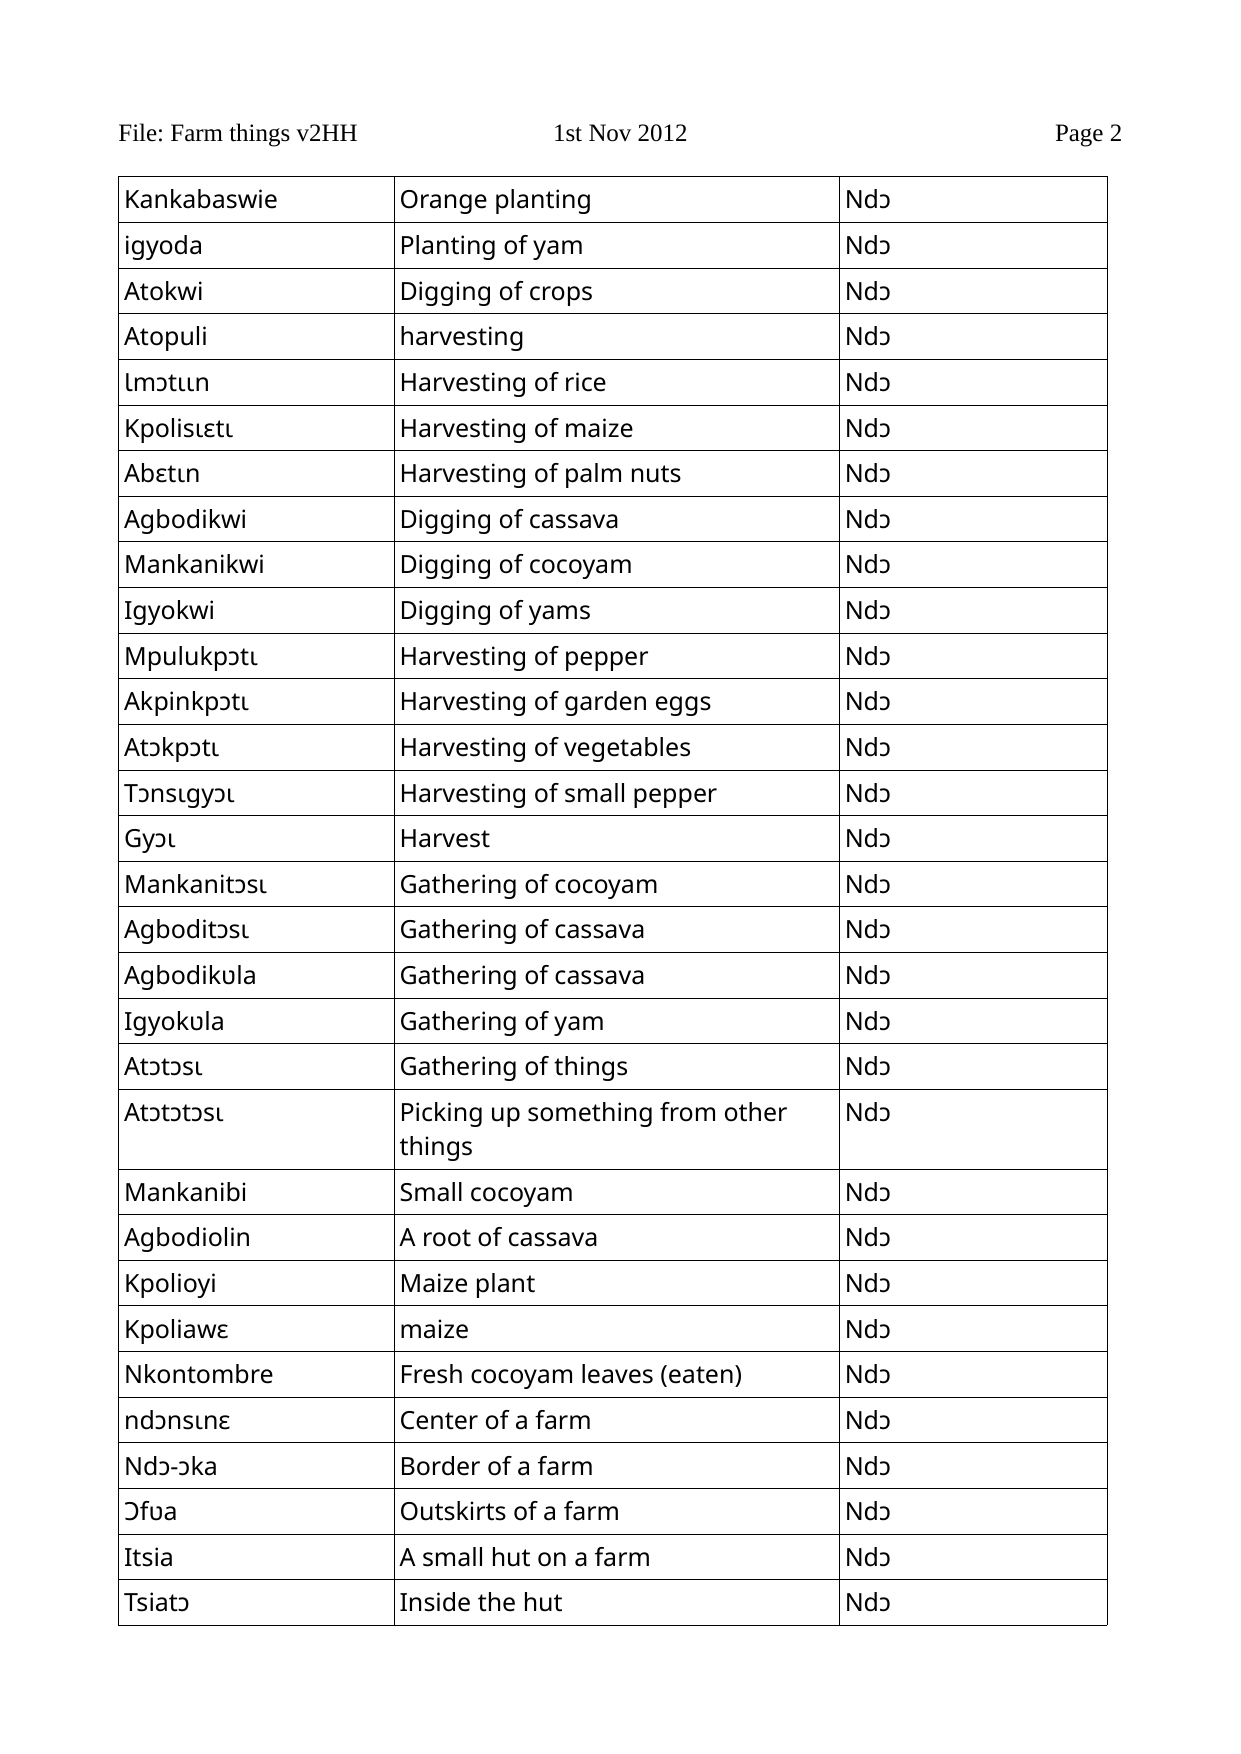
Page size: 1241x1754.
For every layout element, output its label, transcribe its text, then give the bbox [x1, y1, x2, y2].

table_cell Ndɔ [840, 816, 1107, 861]
table_cell Atɔkpɔtɩ [119, 725, 394, 769]
table_cell Ndɔ [840, 907, 1107, 952]
table_cell Ndɔ [840, 862, 1107, 906]
table_cell A root of cassava [395, 1215, 839, 1260]
table_cell Ndɔ [840, 177, 1107, 222]
table_cell Mankanitɔsɩ [119, 862, 394, 906]
table_cell Harvesting of garden eggs [395, 679, 839, 724]
table_cell Atopuli [119, 314, 394, 359]
table_cell Gathering of cassava [395, 953, 839, 998]
table_cell Harvesting of pepper [395, 634, 839, 678]
table_cell Ndɔ [840, 1580, 1107, 1625]
table_cell Ndɔ [840, 1489, 1107, 1533]
table_cell Agbodiolin [119, 1215, 394, 1260]
table_cell Kpoliawɛ [119, 1306, 394, 1351]
table_cell Ndɔ [840, 1306, 1107, 1351]
table_cell Harvesting of small pepper [395, 771, 839, 815]
table_cell Border of a farm [395, 1443, 839, 1488]
table_cell Agbodikʋla [119, 953, 394, 998]
table_cell Atokwi [119, 269, 394, 313]
table_cell Abɛtɩn [119, 451, 394, 496]
table_cell Atɔtɔtɔsɩ [119, 1090, 394, 1168]
table_cell Mankanibi [119, 1170, 394, 1214]
table_cell Harvesting of maize [395, 406, 839, 450]
table_cell Kpolioyi [119, 1261, 394, 1305]
table_cell Mpulukpɔtɩ [119, 634, 394, 678]
table_cell Akpinkpɔtɩ [119, 679, 394, 724]
table_cell Gathering of cassava [395, 907, 839, 952]
table_cell Inside the hut [395, 1580, 839, 1625]
table_cell Igyokʋla [119, 999, 394, 1043]
table_cell Picking up something from other things [395, 1090, 839, 1168]
table_cell Ndɔ [840, 771, 1107, 815]
table_cell Ndɔ [840, 451, 1107, 496]
table_cell Ndɔ [840, 1398, 1107, 1442]
table_cell harvesting [395, 314, 839, 359]
table_cell Orange planting [395, 177, 839, 222]
table_cell A small hut on a farm [395, 1535, 839, 1579]
table_cell Ndɔ [840, 1443, 1107, 1488]
table_cell Ndɔ-ɔka [119, 1443, 394, 1488]
table_cell Agbodikwi [119, 497, 394, 541]
table_cell Ndɔ [840, 314, 1107, 359]
table_cell Maize plant [395, 1261, 839, 1305]
table_cell Gyɔɩ [119, 816, 394, 861]
table_cell Ndɔ [840, 588, 1107, 633]
table_cell Ndɔ [840, 1170, 1107, 1214]
table_cell Itsia [119, 1535, 394, 1579]
table_cell Gathering of cocoyam [395, 862, 839, 906]
table_cell Igyokwi [119, 588, 394, 633]
table_cell Gathering of things [395, 1044, 839, 1089]
table_cell Ɔfʋa [119, 1489, 394, 1533]
table_cell Digging of yams [395, 588, 839, 633]
table_cell Gathering of yam [395, 999, 839, 1043]
table_cell Agboditɔsɩ [119, 907, 394, 952]
table_cell Ndɔ [840, 1215, 1107, 1260]
table_cell Digging of cocoyam [395, 542, 839, 587]
table_cell maize [395, 1306, 839, 1351]
table_cell Planting of yam [395, 223, 839, 268]
table_cell Harvesting of vegetables [395, 725, 839, 769]
table_cell Ndɔ [840, 360, 1107, 404]
table_cell Mankanikwi [119, 542, 394, 587]
table_cell Ndɔ [840, 542, 1107, 587]
table_cell Ndɔ [840, 223, 1107, 268]
table_cell Ndɔ [840, 999, 1107, 1043]
table_cell Tɔnsɩgyɔɩ [119, 771, 394, 815]
table_cell Tsiatɔ [119, 1580, 394, 1625]
table_cell Harvesting of rice [395, 360, 839, 404]
table_cell ndɔnsɩnɛ [119, 1398, 394, 1442]
table_cell Kpolisɩɛtɩ [119, 406, 394, 450]
table_cell Ndɔ [840, 953, 1107, 998]
table_cell Harvesting of palm nuts [395, 451, 839, 496]
table_cell Ndɔ [840, 1352, 1107, 1397]
table_cell Outskirts of a farm [395, 1489, 839, 1533]
table_cell Fresh cocoyam leaves (eaten) [395, 1352, 839, 1397]
table_cell Ndɔ [840, 1261, 1107, 1305]
table_cell Ndɔ [840, 1535, 1107, 1579]
table_cell Ndɔ [840, 634, 1107, 678]
table_cell Ɩmɔtɩɩn [119, 360, 394, 404]
table_cell Ndɔ [840, 406, 1107, 450]
table_cell igyoda [119, 223, 394, 268]
table_cell Nkontombre [119, 1352, 394, 1397]
table_cell Digging of crops [395, 269, 839, 313]
table_cell Harvest [395, 816, 839, 861]
table_cell Center of a farm [395, 1398, 839, 1442]
table_cell Ndɔ [840, 679, 1107, 724]
table_cell Ndɔ [840, 497, 1107, 541]
table_cell Ndɔ [840, 725, 1107, 769]
table_cell Small cocoyam [395, 1170, 839, 1214]
table_cell Ndɔ [840, 269, 1107, 313]
table_cell Kankabaswie [119, 177, 394, 222]
table_cell Ndɔ [840, 1044, 1107, 1089]
table_cell Ndɔ [840, 1090, 1107, 1168]
table_cell Atɔtɔsɩ [119, 1044, 394, 1089]
table_cell Digging of cassava [395, 497, 839, 541]
